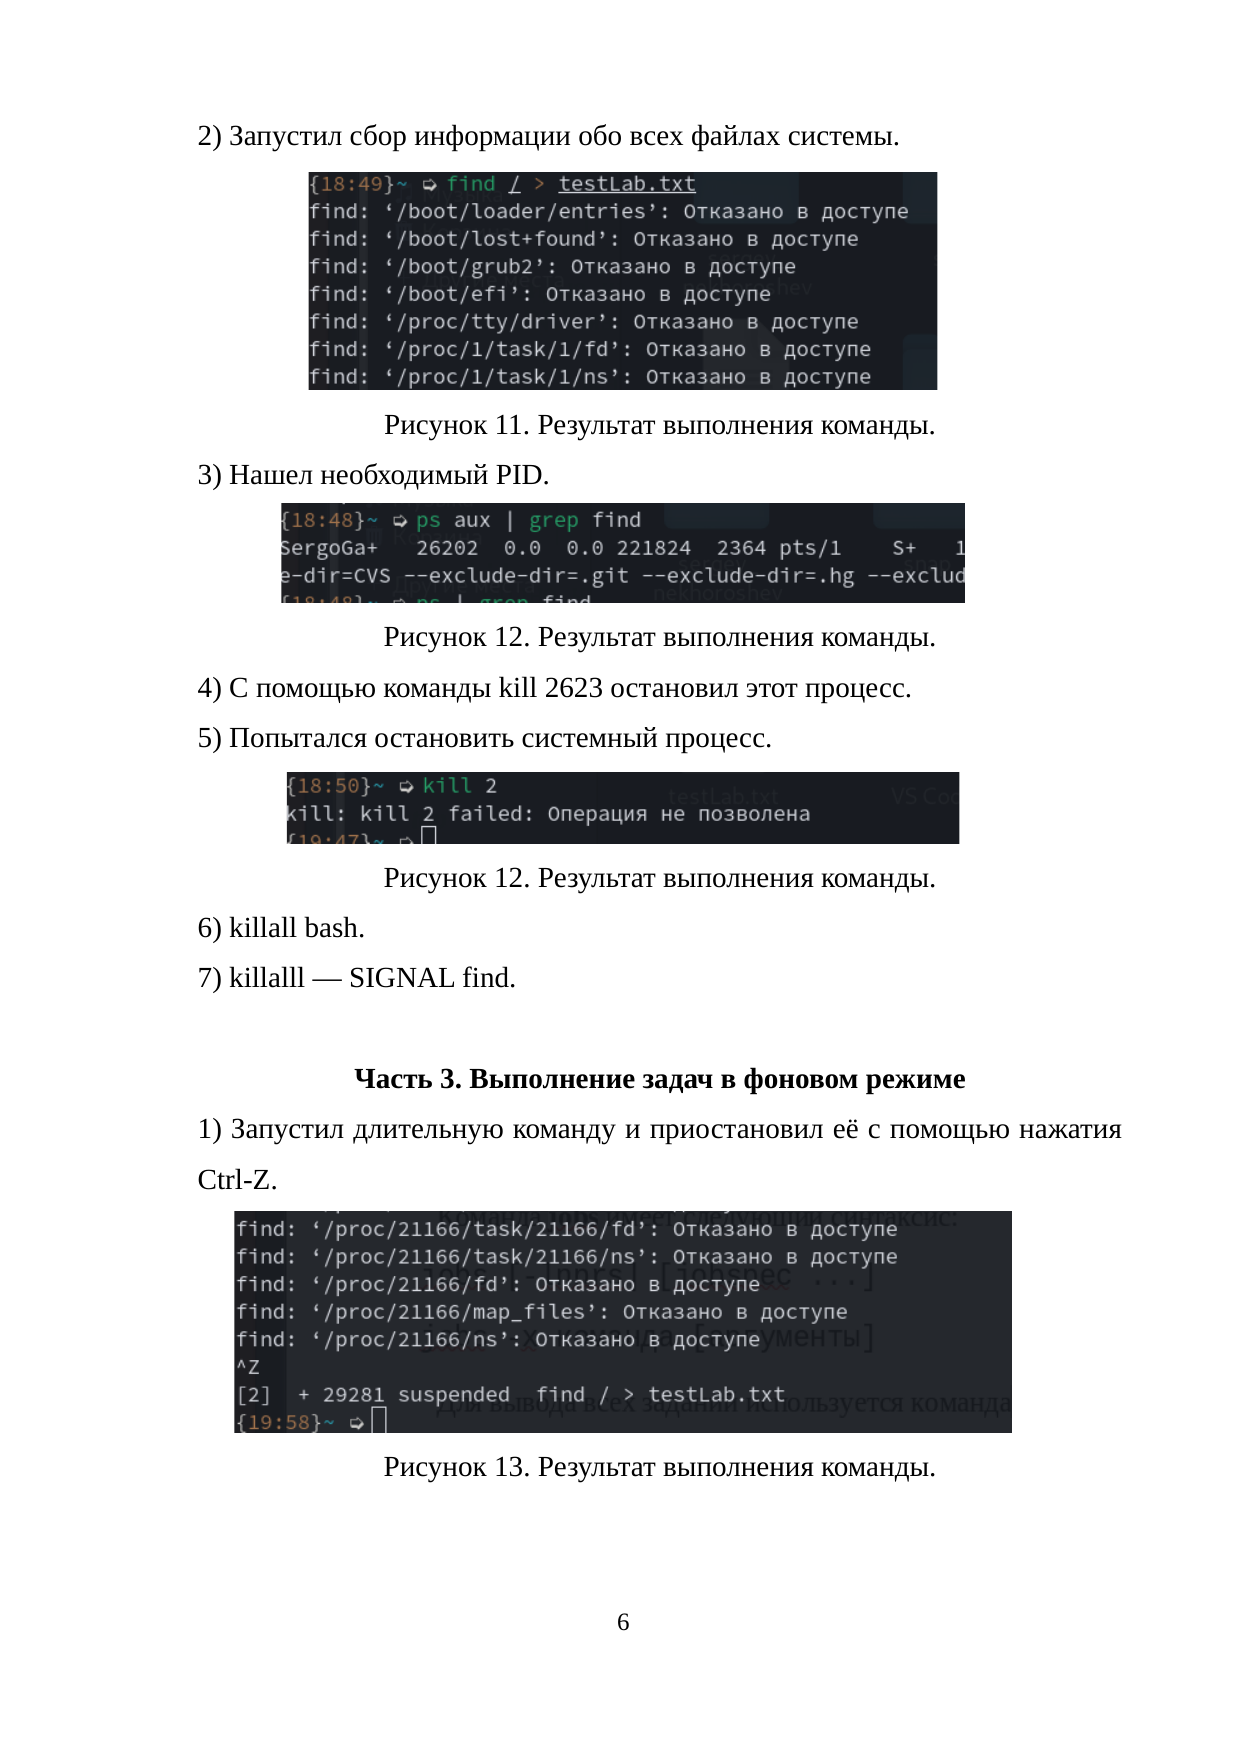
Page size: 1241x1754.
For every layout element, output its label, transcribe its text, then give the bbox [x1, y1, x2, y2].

subtitle Часть 3. Выполнение задач в фоновом режиме [197, 1061, 1122, 1095]
picture [281, 503, 965, 603]
subtitle 1) Запустил длительную команду и приостановил её с помощью нажатия Ctrl-Z. [197, 1112, 1122, 1195]
subtitle 6) killall bash. [197, 910, 1122, 944]
subtitle 7) killalll — SIGNAL find. [197, 961, 1122, 994]
subtitle Рисунок 13. Результат выполнения команды. [197, 1212, 1122, 1483]
picture [308, 172, 938, 390]
subtitle 4) C помощью команды kill 2623 остановил этот процесс. [197, 670, 1122, 703]
subtitle Рисунок 12. Результат выполнения команды. [197, 507, 1122, 653]
subtitle Рисунок 11. Результат выполнения команды. [197, 168, 1122, 440]
subtitle Рисунок 12. Результат выполнения команды. [197, 770, 1122, 893]
subtitle 3) Нашел необходимый PID. [197, 457, 1122, 491]
subtitle 5) Попытался остановить системный процесс. [197, 720, 1122, 754]
subtitle 2) Запустил сбор информации обо всех файлах системы. [197, 118, 1122, 152]
picture [234, 1211, 1012, 1433]
picture [286, 772, 960, 844]
